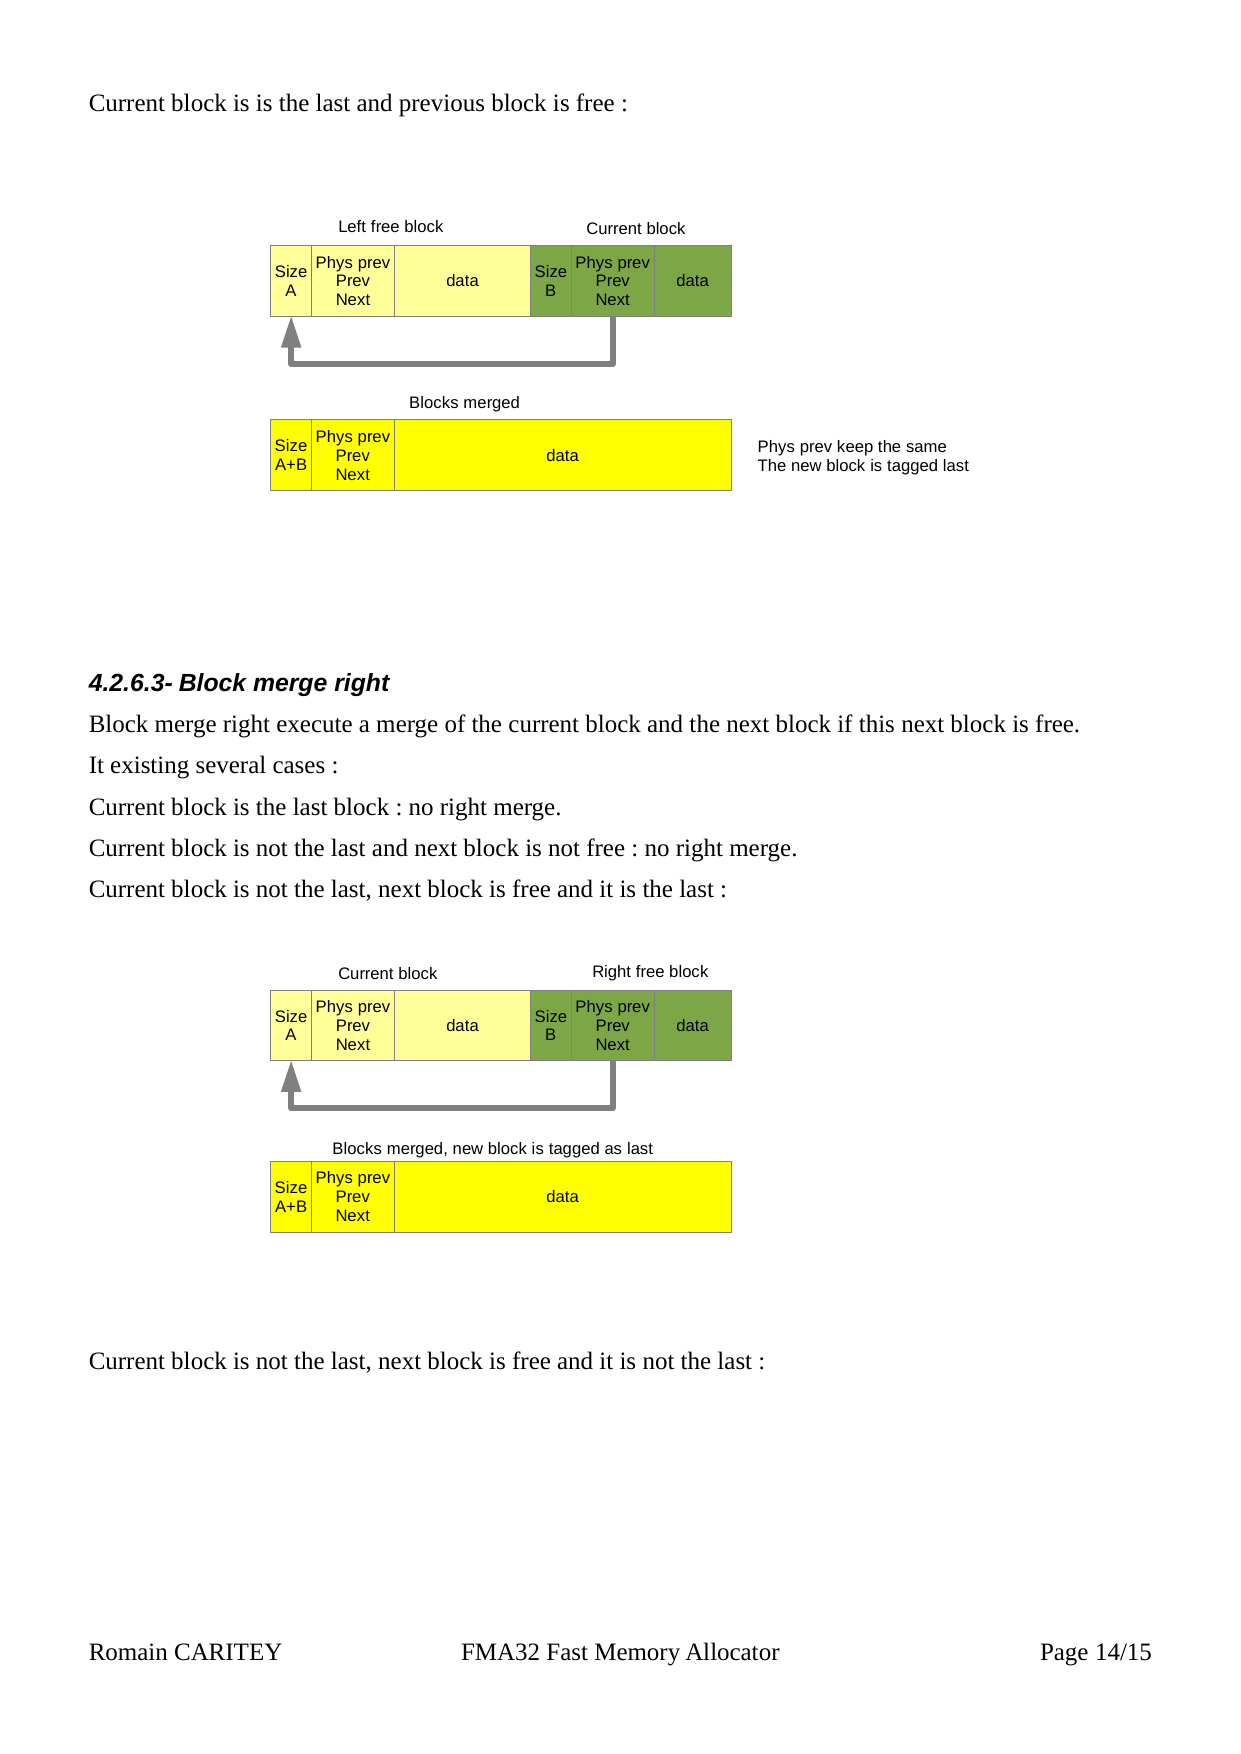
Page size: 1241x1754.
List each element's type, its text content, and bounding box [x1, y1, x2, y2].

text Current block is not the last and next block is not free : no right merge. [88, 833, 1152, 862]
text It existing several cases : [88, 751, 1152, 779]
subtitle Block merge right [88, 668, 1152, 697]
text Current block is not the last, next block is free and it is the last : [88, 874, 1152, 903]
text Block merge right execute a merge of the current block and the next block if this next block is free. [88, 709, 1152, 738]
text Current block is the last block : no right merge. [88, 792, 1152, 821]
text Current block is not the last, next block is free and it is not the last : [88, 1346, 1152, 1375]
text Current block is is the last and previous block is free : [88, 88, 1152, 117]
